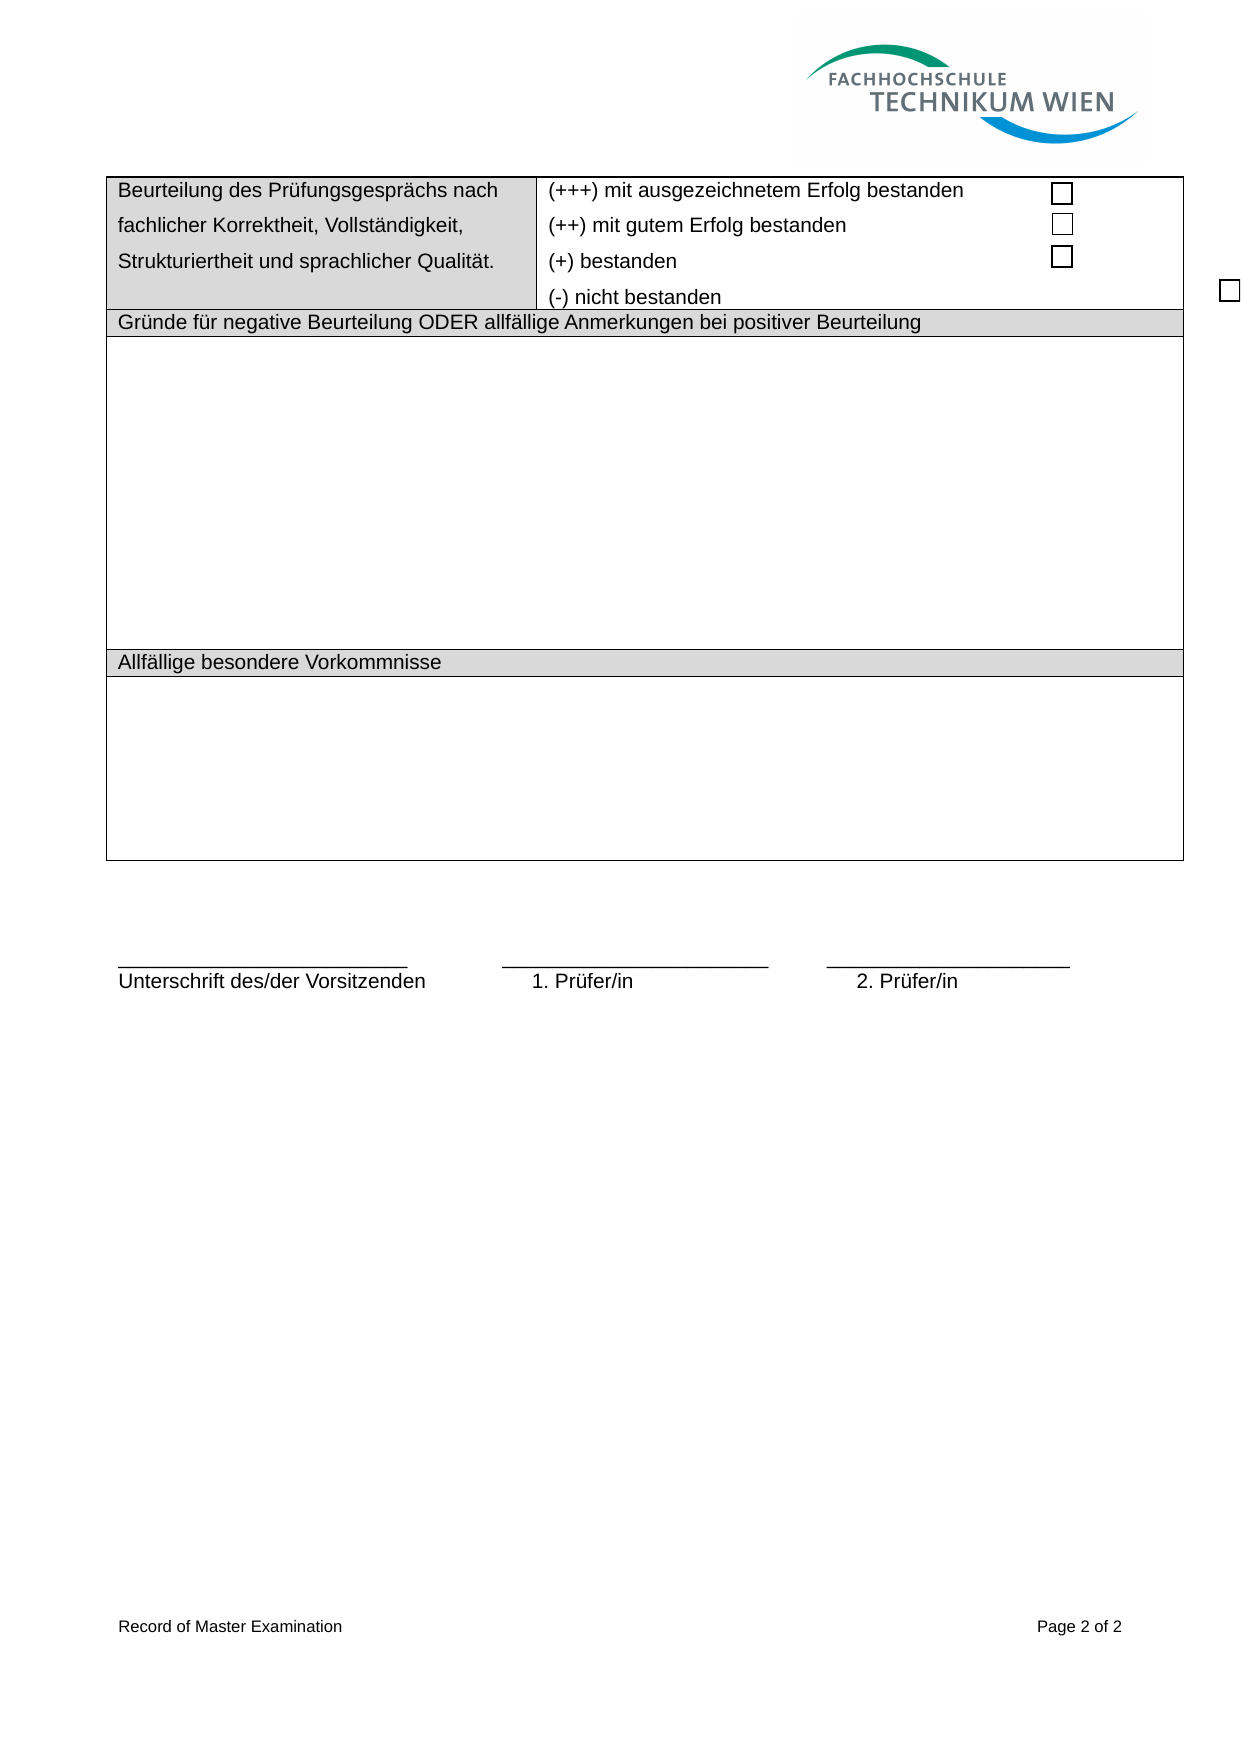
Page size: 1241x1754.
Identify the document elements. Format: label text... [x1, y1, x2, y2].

table_cell Allfällige besondere Vorkommnisse [107, 650, 1183, 676]
text Unterschrift des/der Vorsitzenden 1. Prüfer/in 2. Prüfer/in [118, 969, 1122, 993]
table_cell Gründe für negative Beurteilung ODER allfällige Anmerkungen bei positiver Beurteilung [107, 310, 1183, 336]
text _________________________ _______________________ _____________________ [118, 945, 1122, 969]
table_cell Beurteilung des Prüfungsgesprächs nach fachlicher Korrektheit, Vollständigkeit, Strukturiertheit und sprachlicher Qualität. [107, 178, 536, 309]
table_cell (+++) mit ausgezeichnetem Erfolg bestanden (++) mit gutem Erfolg bestanden (+) bestanden (-) nicht bestanden [537, 178, 1183, 309]
table_cell [107, 677, 1183, 860]
picture [792, 13, 1147, 166]
table_cell [107, 337, 1183, 649]
